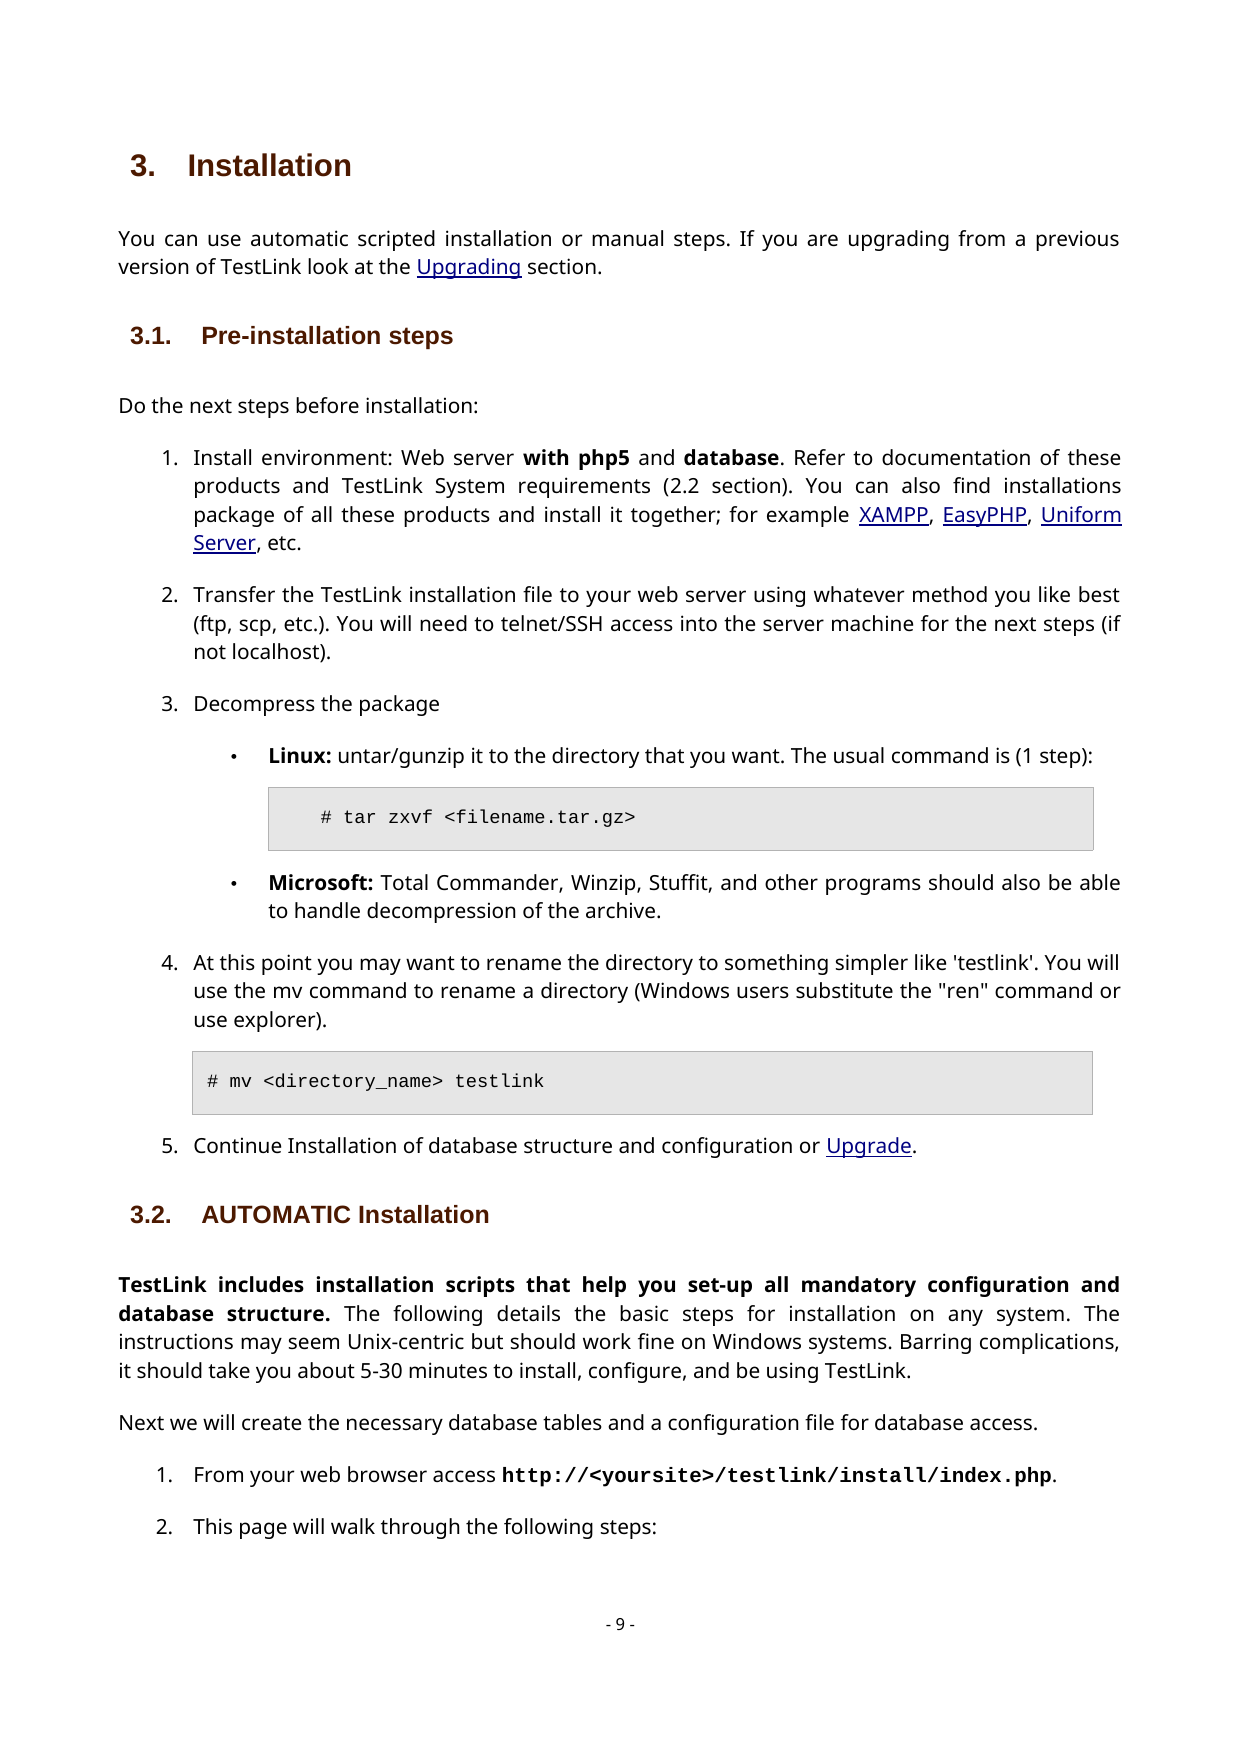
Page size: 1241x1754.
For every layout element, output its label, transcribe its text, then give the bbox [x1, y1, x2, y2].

text You can use automatic scripted installation or manual steps. If you are upgrading from a previous version of TestLink look at the Upgrading section. [118, 224, 1122, 281]
list Linux: untar/gunzip it to the directory that you want. The usual command is (1 step): [231, 741, 1122, 769]
subtitle AUTOMATIC Installation [130, 1201, 1110, 1229]
list Decompress the package [156, 689, 1122, 718]
subtitle Installation [130, 148, 1110, 182]
list Continue Installation of database structure and configuration or Upgrade. [156, 1132, 1122, 1160]
text Do the next steps before installation: [118, 391, 1122, 419]
list This page will walk through the following steps: [156, 1512, 1122, 1540]
text Next we will create the necessary database tables and a configuration file for database access. [118, 1408, 1122, 1436]
list # tar zxvf <filename.tar.gz> [269, 788, 1093, 850]
list At this point you may want to rename the directory to something simpler like 'testlink'. You will use the mv command to rename a directory (Windows users substitute the "ren" command or use explorer). [156, 948, 1122, 1033]
list Install environment: Web server with php5 and database. Refer to documentation of these products and TestLink System requirements (2.2 section). You can also find installations package of all these products and install it together; for example XAMPP, EasyPHP, Uniform Server, etc. [156, 443, 1122, 557]
list Transfer the TestLink installation file to your web server using whatever method you like best (ftp, scp, etc.). You will need to telnet/SSH access into the server machine for the next steps (if not localhost). [156, 580, 1122, 666]
text # mv <directory_name> testlink [193, 1052, 1092, 1114]
list Microsoft: Total Commander, Winzip, Stuffit, and other programs should also be able to handle decompression of the archive. [231, 868, 1122, 924]
list From your web browser access http://<yoursite>/testlink/install/index.php. [156, 1460, 1122, 1488]
subtitle Pre-installation steps [130, 322, 1110, 350]
text TestLink includes installation scripts that help you set-up all mandatory configuration and database structure. The following details the basic steps for installation on any system. The instructions may seem Unix-centric but should work fine on Windows systems. Barring complications, it should take you about 5-30 minutes to install, configure, and be using TestLink. [118, 1270, 1122, 1384]
